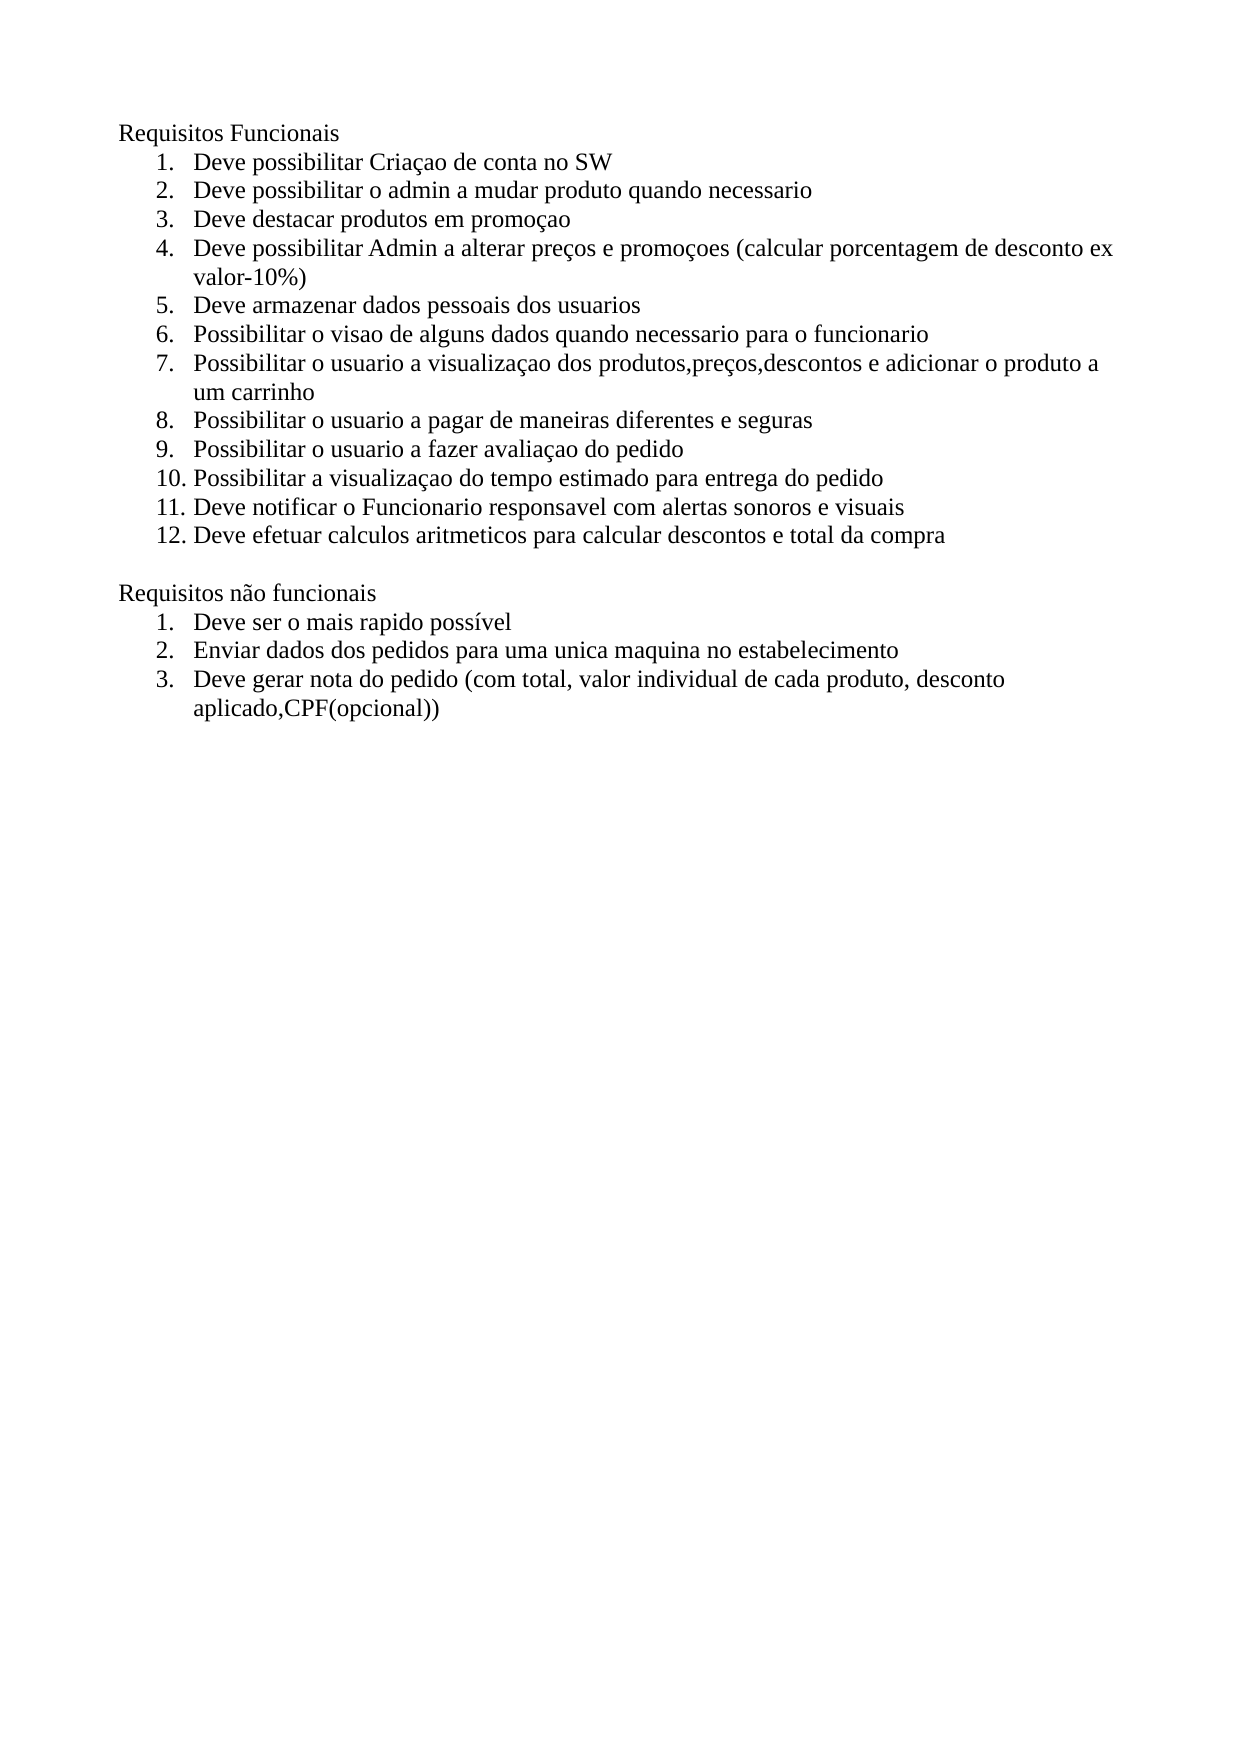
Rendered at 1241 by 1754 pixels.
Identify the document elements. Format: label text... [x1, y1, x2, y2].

list Possibilitar o usuario a pagar de maneiras diferentes e seguras [156, 406, 1122, 434]
list Deve possibilitar Criaçao de conta no SW [156, 147, 1122, 176]
list Enviar dados dos pedidos para uma unica maquina no estabelecimento [156, 636, 1122, 664]
list Possibilitar o usuario a fazer avaliaçao do pedido [156, 434, 1122, 463]
list Deve destacar produtos em promoçao [156, 204, 1122, 233]
list Deve efetuar calculos aritmeticos para calcular descontos e total da compra [156, 521, 1122, 549]
text Requisitos Funcionais [118, 118, 1122, 147]
list Possibilitar a visualizaçao do tempo estimado para entrega do pedido [156, 463, 1122, 492]
list Possibilitar o usuario a visualizaçao dos produtos,preços,descontos e adicionar o produto a um carrinho [156, 348, 1122, 406]
list Possibilitar o visao de alguns dados quando necessario para o funcionario [156, 319, 1122, 348]
list Deve possibilitar Admin a alterar preços e promoçoes (calcular porcentagem de desconto ex valor-10%) [156, 233, 1122, 291]
list Deve gerar nota do pedido (com total, valor individual de cada produto, desconto aplicado,CPF(opcional)) [156, 664, 1122, 722]
list Deve notificar o Funcionario responsavel com alertas sonoros e visuais [156, 492, 1122, 521]
list Deve ser o mais rapido possível [156, 607, 1122, 636]
text Requisitos não funcionais [118, 578, 1122, 607]
list Deve armazenar dados pessoais dos usuarios [156, 291, 1122, 319]
list Deve possibilitar o admin a mudar produto quando necessario [156, 176, 1122, 204]
